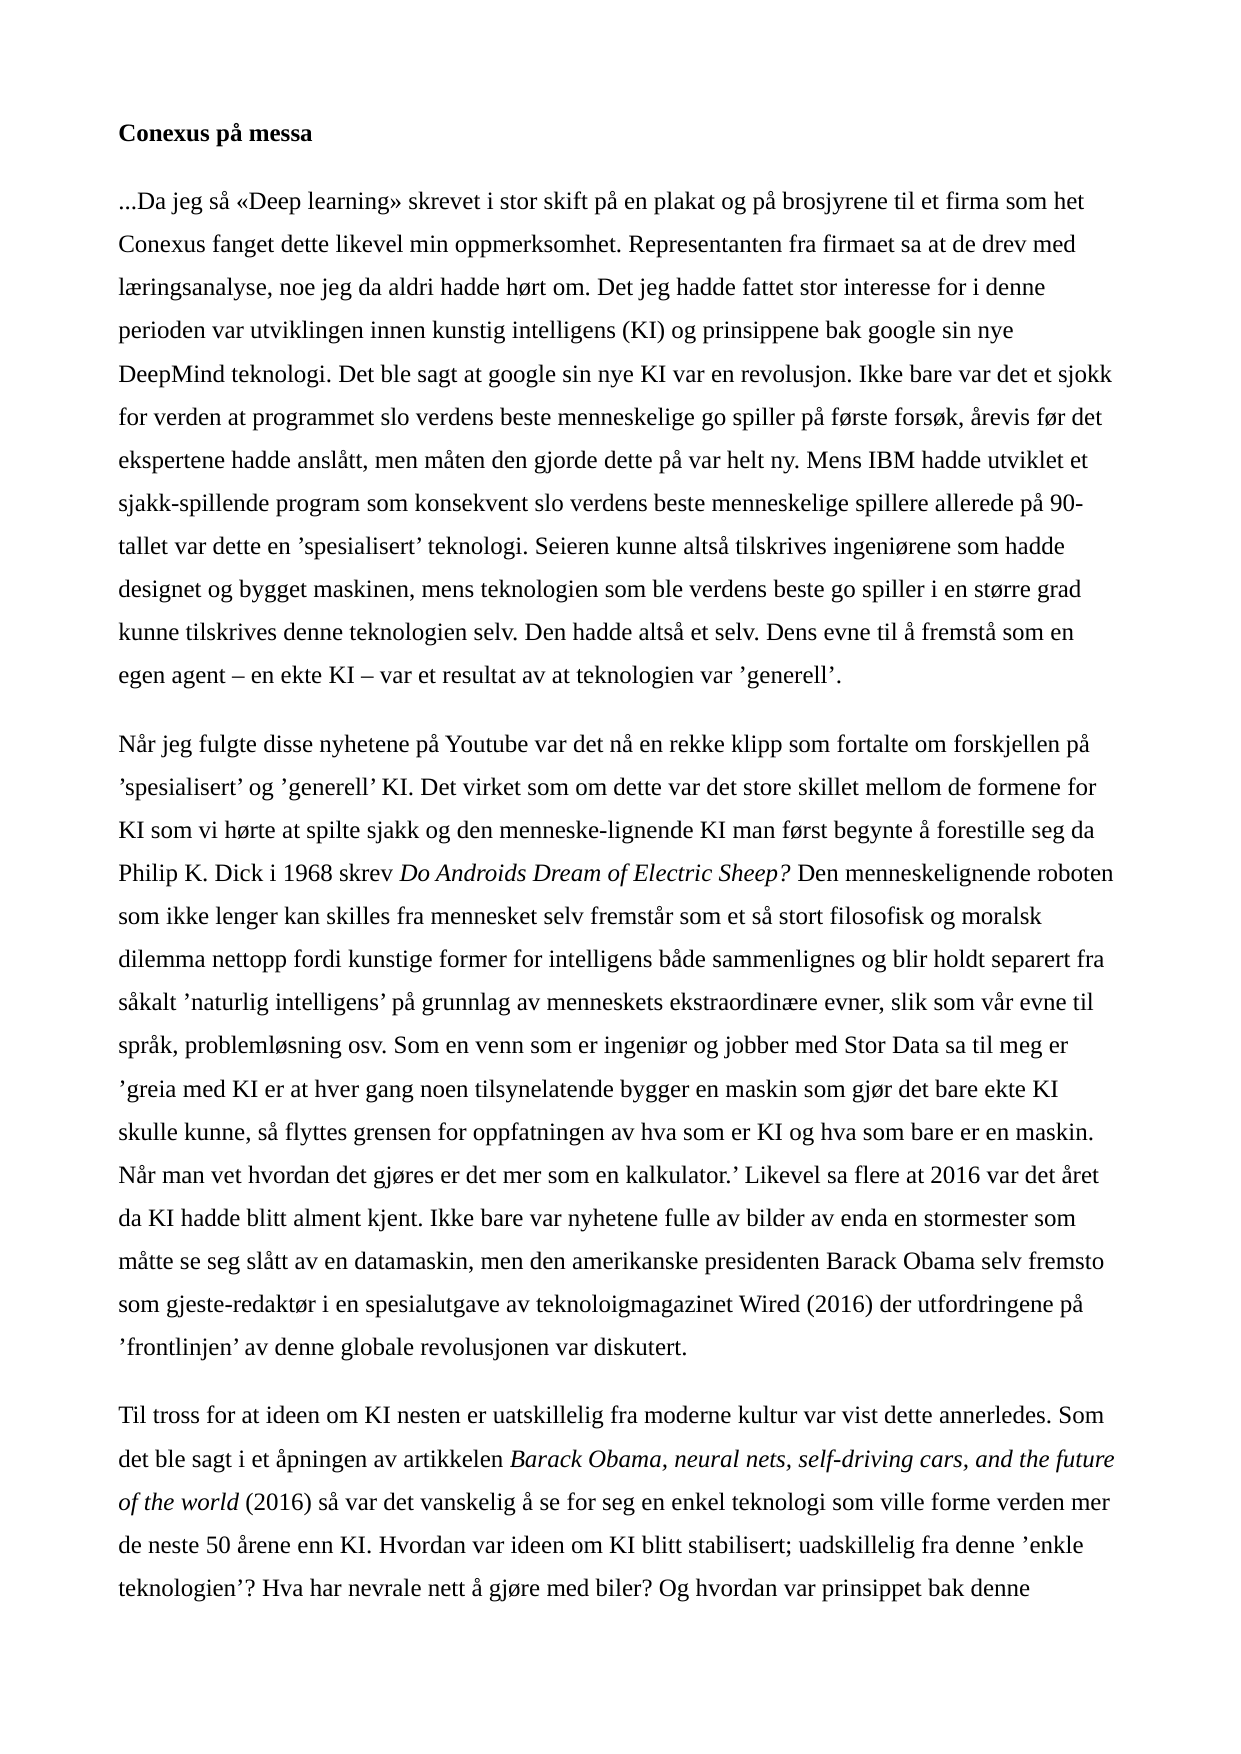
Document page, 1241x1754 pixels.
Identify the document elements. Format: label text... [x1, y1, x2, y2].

text ...Da jeg så «Deep learning» skrevet i stor skift på en plakat og på brosjyrene til et firma som het Conexus fanget dette likevel min oppmerksomhet. Representanten fra firmaet sa at de drev med læringsanalyse, noe jeg da aldri hadde hørt om. Det jeg hadde fattet stor interesse for i denne perioden var utviklingen innen kunstig intelligens (KI) og prinsippene bak google sin nye DeepMind teknologi. Det ble sagt at google sin nye KI var en revolusjon. Ikke bare var det et sjokk for verden at programmet slo verdens beste menneskelige go spiller på første forsøk, årevis før det ekspertene hadde anslått, men måten den gjorde dette på var helt ny. Mens IBM hadde utviklet et sjakk-spillende program som konsekvent slo verdens beste menneskelige spillere allerede på 90-tallet var dette en ’spesialisert’ teknologi. Seieren kunne altså tilskrives ingeniørene som hadde designet og bygget maskinen, mens teknologien som ble verdens beste go spiller i en større grad kunne tilskrives denne teknologien selv. Den hadde altså et selv. Dens evne til å fremstå som en egen agent – en ekte KI – var et resultat av at teknologien var ’generell’. [118, 186, 1122, 689]
text Conexus på messa [118, 118, 1122, 147]
text Når jeg fulgte disse nyhetene på Youtube var det nå en rekke klipp som fortalte om forskjellen på ’spesialisert’ og ’generell’ KI. Det virket som om dette var det store skillet mellom de formene for KI som vi hørte at spilte sjakk og den menneske-lignende KI man først begynte å forestille seg da Philip K. Dick i 1968 skrev Do Androids Dream of Electric Sheep? Den menneskelignende roboten som ikke lenger kan skilles fra mennesket selv fremstår som et så stort filosofisk og moralsk dilemma nettopp fordi kunstige former for intelligens både sammenlignes og blir holdt separert fra såkalt ’naturlig intelligens’ på grunnlag av menneskets ekstraordinære evner, slik som vår evne til språk, problemløsning osv. Som en venn som er ingeniør og jobber med Stor Data sa til meg er ’greia med KI er at hver gang noen tilsynelatende bygger en maskin som gjør det bare ekte KI skulle kunne, så flyttes grensen for oppfatningen av hva som er KI og hva som bare er en maskin. Når man vet hvordan det gjøres er det mer som en kalkulator.’ Likevel sa flere at 2016 var det året da KI hadde blitt alment kjent. Ikke bare var nyhetene fulle av bilder av enda en stormester som måtte se seg slått av en datamaskin, men den amerikanske presidenten Barack Obama selv fremsto som gjeste-redaktør i en spesialutgave av teknoloigmagazinet Wired (2016) der utfordringene på ’frontlinjen’ av denne globale revolusjonen var diskutert. [118, 729, 1122, 1361]
text Til tross for at ideen om KI nesten er uatskillelig fra moderne kultur var vist dette annerledes. Som det ble sagt i et åpningen av artikkelen Barack Obama, neural nets, self-driving cars, and the future of the world (2016) så var det vanskelig å se for seg en enkel teknologi som ville forme verden mer de neste 50 årene enn KI. Hvordan var ideen om KI blitt stabilisert; uadskillelig fra denne ’enkle teknologien’? Hva har nevrale nett å gjøre med biler? Og hvordan var prinsippet bak denne [118, 1401, 1122, 1602]
